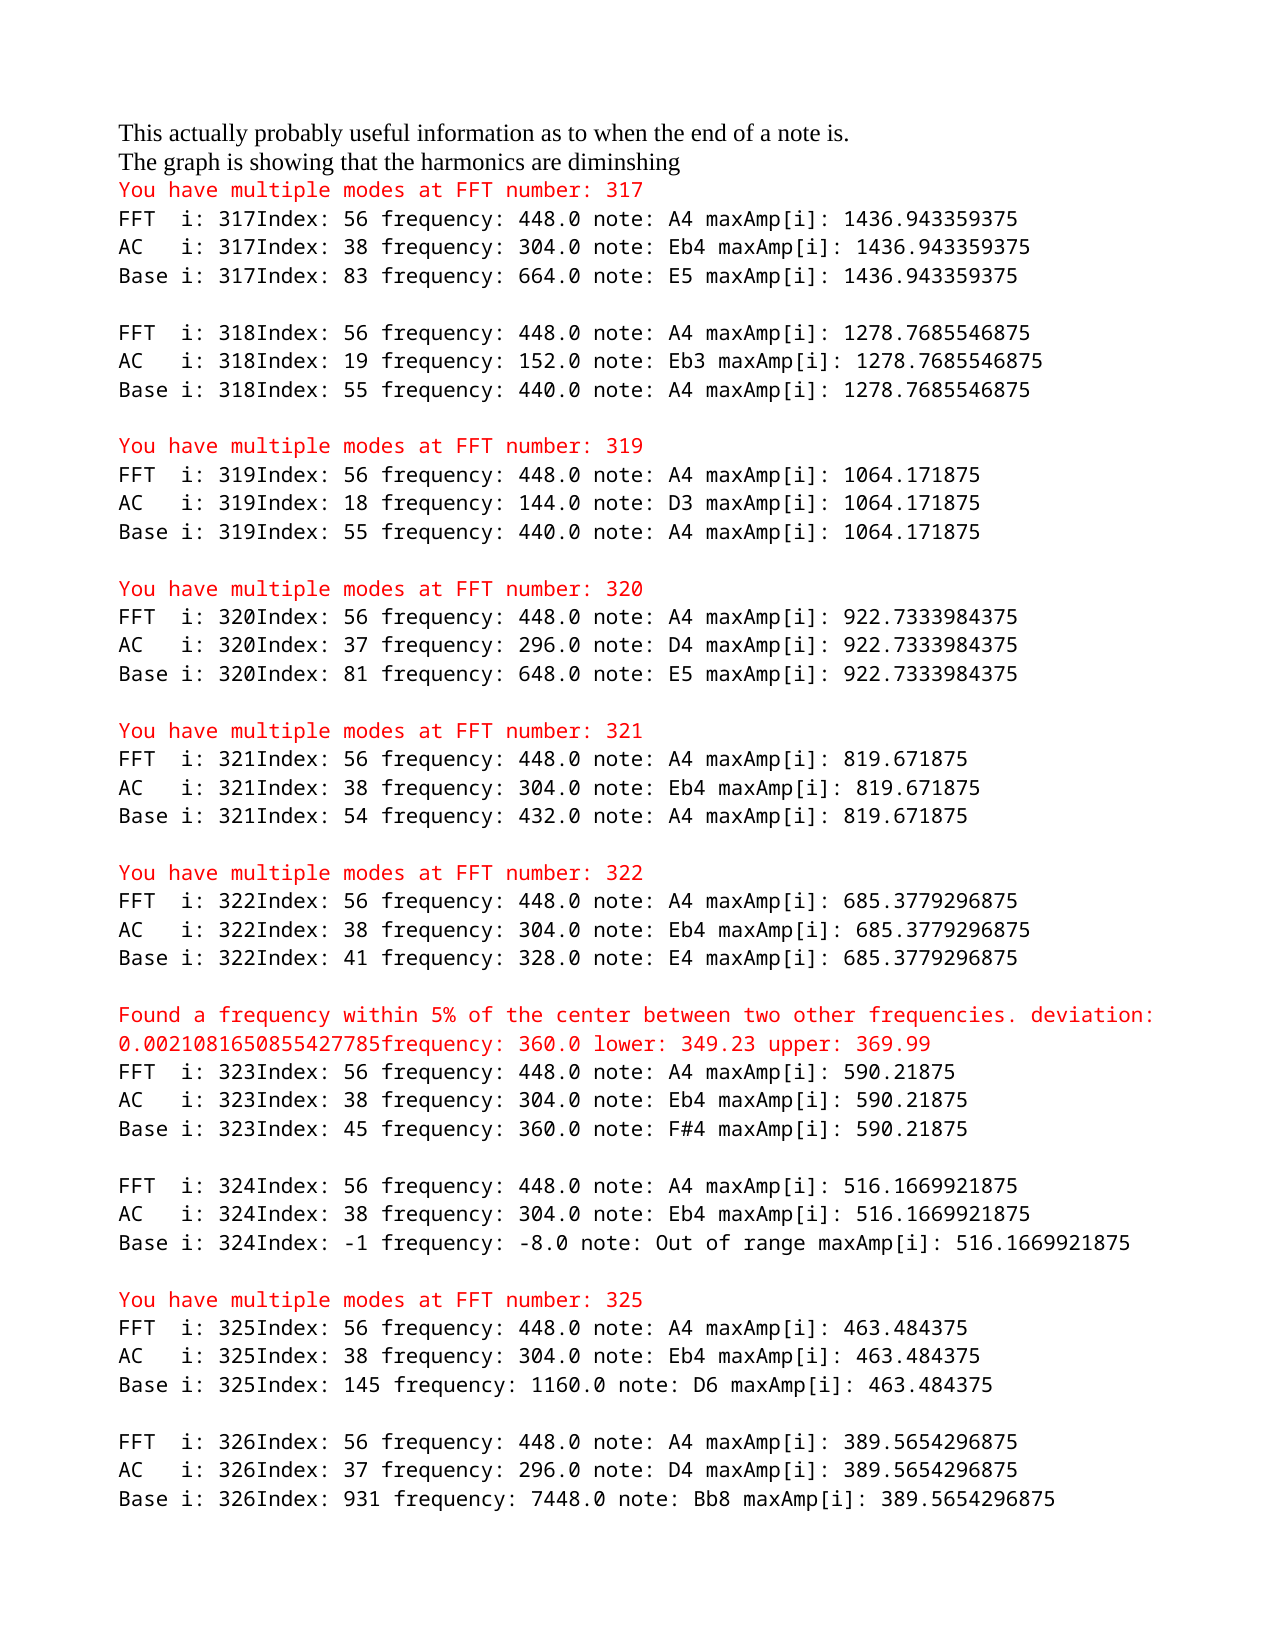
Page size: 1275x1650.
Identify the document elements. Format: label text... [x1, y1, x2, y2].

text Base i: 322Index: 41 frequency: 328.0 note: E4 maxAmp[i]: 685.3779296875 [118, 943, 1157, 972]
text AC i: 325Index: 38 frequency: 304.0 note: Eb4 maxAmp[i]: 463.484375 [118, 1342, 1157, 1370]
text AC i: 324Index: 38 frequency: 304.0 note: Eb4 maxAmp[i]: 516.1669921875 [118, 1199, 1157, 1228]
text Base i: 323Index: 45 frequency: 360.0 note: F#4 maxAmp[i]: 590.21875 [118, 1114, 1157, 1142]
text The graph is showing that the harmonics are diminshing [118, 147, 1157, 176]
text Base i: 319Index: 55 frequency: 440.0 note: A4 maxAmp[i]: 1064.171875 [118, 517, 1157, 545]
text You have multiple modes at FFT number: 325 [118, 1285, 1157, 1313]
text AC i: 323Index: 38 frequency: 304.0 note: Eb4 maxAmp[i]: 590.21875 [118, 1086, 1157, 1114]
text FFT i: 325Index: 56 frequency: 448.0 note: A4 maxAmp[i]: 463.484375 [118, 1313, 1157, 1342]
text FFT i: 318Index: 56 frequency: 448.0 note: A4 maxAmp[i]: 1278.7685546875 [118, 318, 1157, 346]
text FFT i: 320Index: 56 frequency: 448.0 note: A4 maxAmp[i]: 922.7333984375 [118, 602, 1157, 631]
text AC i: 320Index: 37 frequency: 296.0 note: D4 maxAmp[i]: 922.7333984375 [118, 631, 1157, 659]
text Found a frequency within 5% of the center between two other frequencies. deviation: 0.0021081650855427785frequency: 360.0 lower: 349.23 upper: 369.99 [118, 1000, 1157, 1057]
text Base i: 320Index: 81 frequency: 648.0 note: E5 maxAmp[i]: 922.7333984375 [118, 659, 1157, 687]
text You have multiple modes at FFT number: 321 [118, 716, 1157, 744]
text FFT i: 322Index: 56 frequency: 448.0 note: A4 maxAmp[i]: 685.3779296875 [118, 887, 1157, 915]
text FFT i: 324Index: 56 frequency: 448.0 note: A4 maxAmp[i]: 516.1669921875 [118, 1171, 1157, 1199]
text Base i: 325Index: 145 frequency: 1160.0 note: D6 maxAmp[i]: 463.484375 [118, 1370, 1157, 1398]
text FFT i: 321Index: 56 frequency: 448.0 note: A4 maxAmp[i]: 819.671875 [118, 744, 1157, 773]
text AC i: 319Index: 18 frequency: 144.0 note: D3 maxAmp[i]: 1064.171875 [118, 488, 1157, 517]
text You have multiple modes at FFT number: 320 [118, 574, 1157, 602]
text AC i: 326Index: 37 frequency: 296.0 note: D4 maxAmp[i]: 389.5654296875 [118, 1455, 1157, 1484]
text You have multiple modes at FFT number: 317 [118, 176, 1157, 204]
text Base i: 324Index: -1 frequency: -8.0 note: Out of range maxAmp[i]: 516.1669921875 [118, 1228, 1157, 1256]
text AC i: 322Index: 38 frequency: 304.0 note: Eb4 maxAmp[i]: 685.3779296875 [118, 915, 1157, 943]
text FFT i: 319Index: 56 frequency: 448.0 note: A4 maxAmp[i]: 1064.171875 [118, 460, 1157, 488]
text AC i: 321Index: 38 frequency: 304.0 note: Eb4 maxAmp[i]: 819.671875 [118, 773, 1157, 801]
text Base i: 321Index: 54 frequency: 432.0 note: A4 maxAmp[i]: 819.671875 [118, 801, 1157, 830]
text AC i: 317Index: 38 frequency: 304.0 note: Eb4 maxAmp[i]: 1436.943359375 [118, 232, 1157, 261]
text Base i: 326Index: 931 frequency: 7448.0 note: Bb8 maxAmp[i]: 389.5654296875 [118, 1484, 1157, 1512]
text FFT i: 323Index: 56 frequency: 448.0 note: A4 maxAmp[i]: 590.21875 [118, 1057, 1157, 1086]
text This actually probably useful information as to when the end of a note is. [118, 118, 1157, 147]
text You have multiple modes at FFT number: 319 [118, 432, 1157, 460]
text FFT i: 326Index: 56 frequency: 448.0 note: A4 maxAmp[i]: 389.5654296875 [118, 1427, 1157, 1455]
text AC i: 318Index: 19 frequency: 152.0 note: Eb3 maxAmp[i]: 1278.7685546875 [118, 346, 1157, 375]
text Base i: 318Index: 55 frequency: 440.0 note: A4 maxAmp[i]: 1278.7685546875 [118, 375, 1157, 403]
text You have multiple modes at FFT number: 322 [118, 858, 1157, 887]
text FFT i: 317Index: 56 frequency: 448.0 note: A4 maxAmp[i]: 1436.943359375 [118, 204, 1157, 232]
text Base i: 317Index: 83 frequency: 664.0 note: E5 maxAmp[i]: 1436.943359375 [118, 261, 1157, 289]
